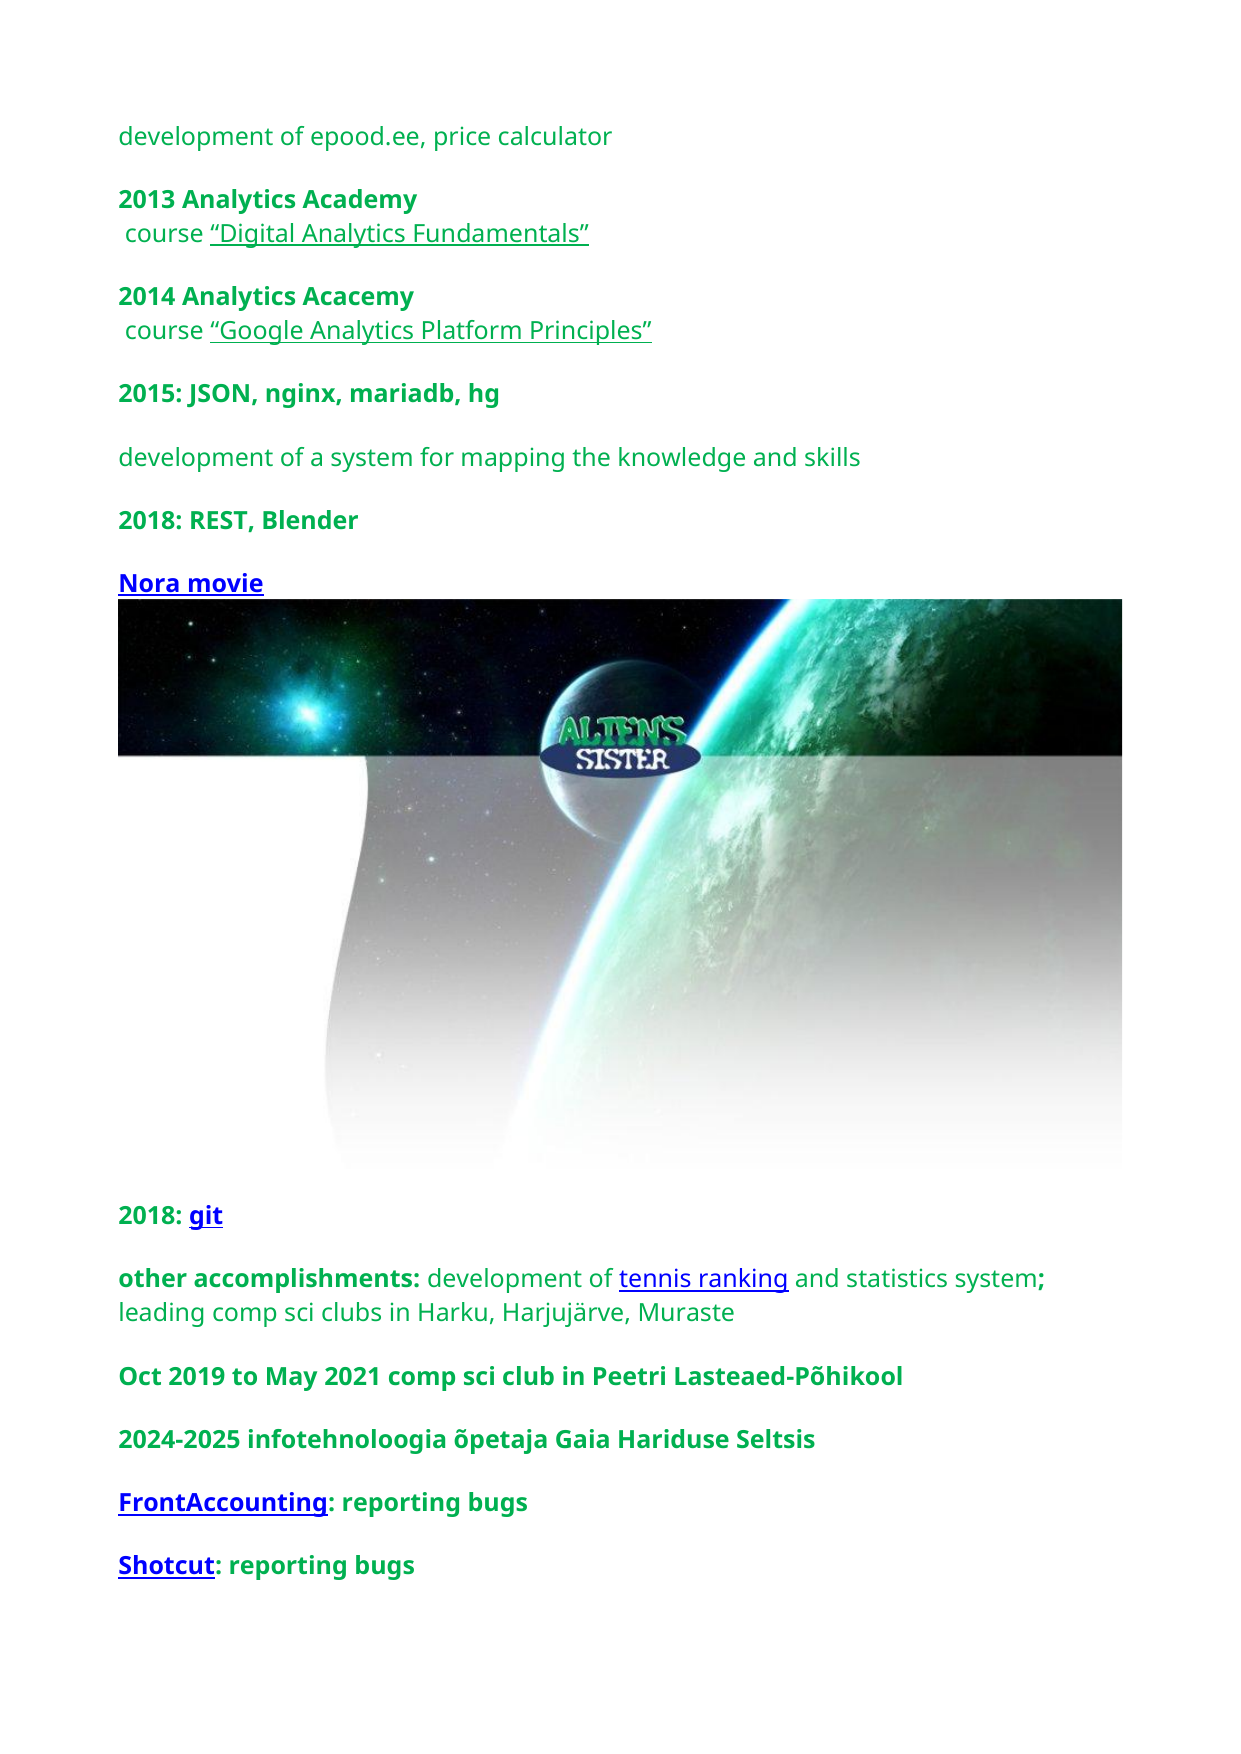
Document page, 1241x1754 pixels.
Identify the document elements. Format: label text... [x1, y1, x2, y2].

text development of a system for mapping the knowledge and skills [118, 439, 1122, 473]
text 2018: git [118, 1198, 1122, 1232]
text 2014 Analytics Acacemy course “Google Analytics Platform Principles” [118, 279, 1122, 347]
text Shotcut: reporting bugs [118, 1548, 1122, 1582]
text development of epood.ee, price calculator [118, 118, 1122, 152]
text 2024-2025 infotehnoloogia õpetaja Gaia Hariduse Seltsis [118, 1422, 1122, 1456]
text 2015: JSON, nginx, mariadb, hg [118, 376, 1122, 410]
text other accomplishments: development of tennis ranking and statistics system; leading comp sci clubs in Harku, Harjujärve, Muraste [118, 1261, 1122, 1329]
text 2018: REST, Blender [118, 502, 1122, 536]
text Oct 2019 to May 2021 comp sci club in Peetri Lasteaed-Põhikool [118, 1358, 1122, 1392]
text Nora movie [118, 566, 1122, 599]
text 2013 Analytics Academy course “Digital Analytics Fundamentals” [118, 181, 1122, 249]
picture [118, 599, 1123, 1169]
text FrontAccounting: reporting bugs [118, 1485, 1122, 1519]
